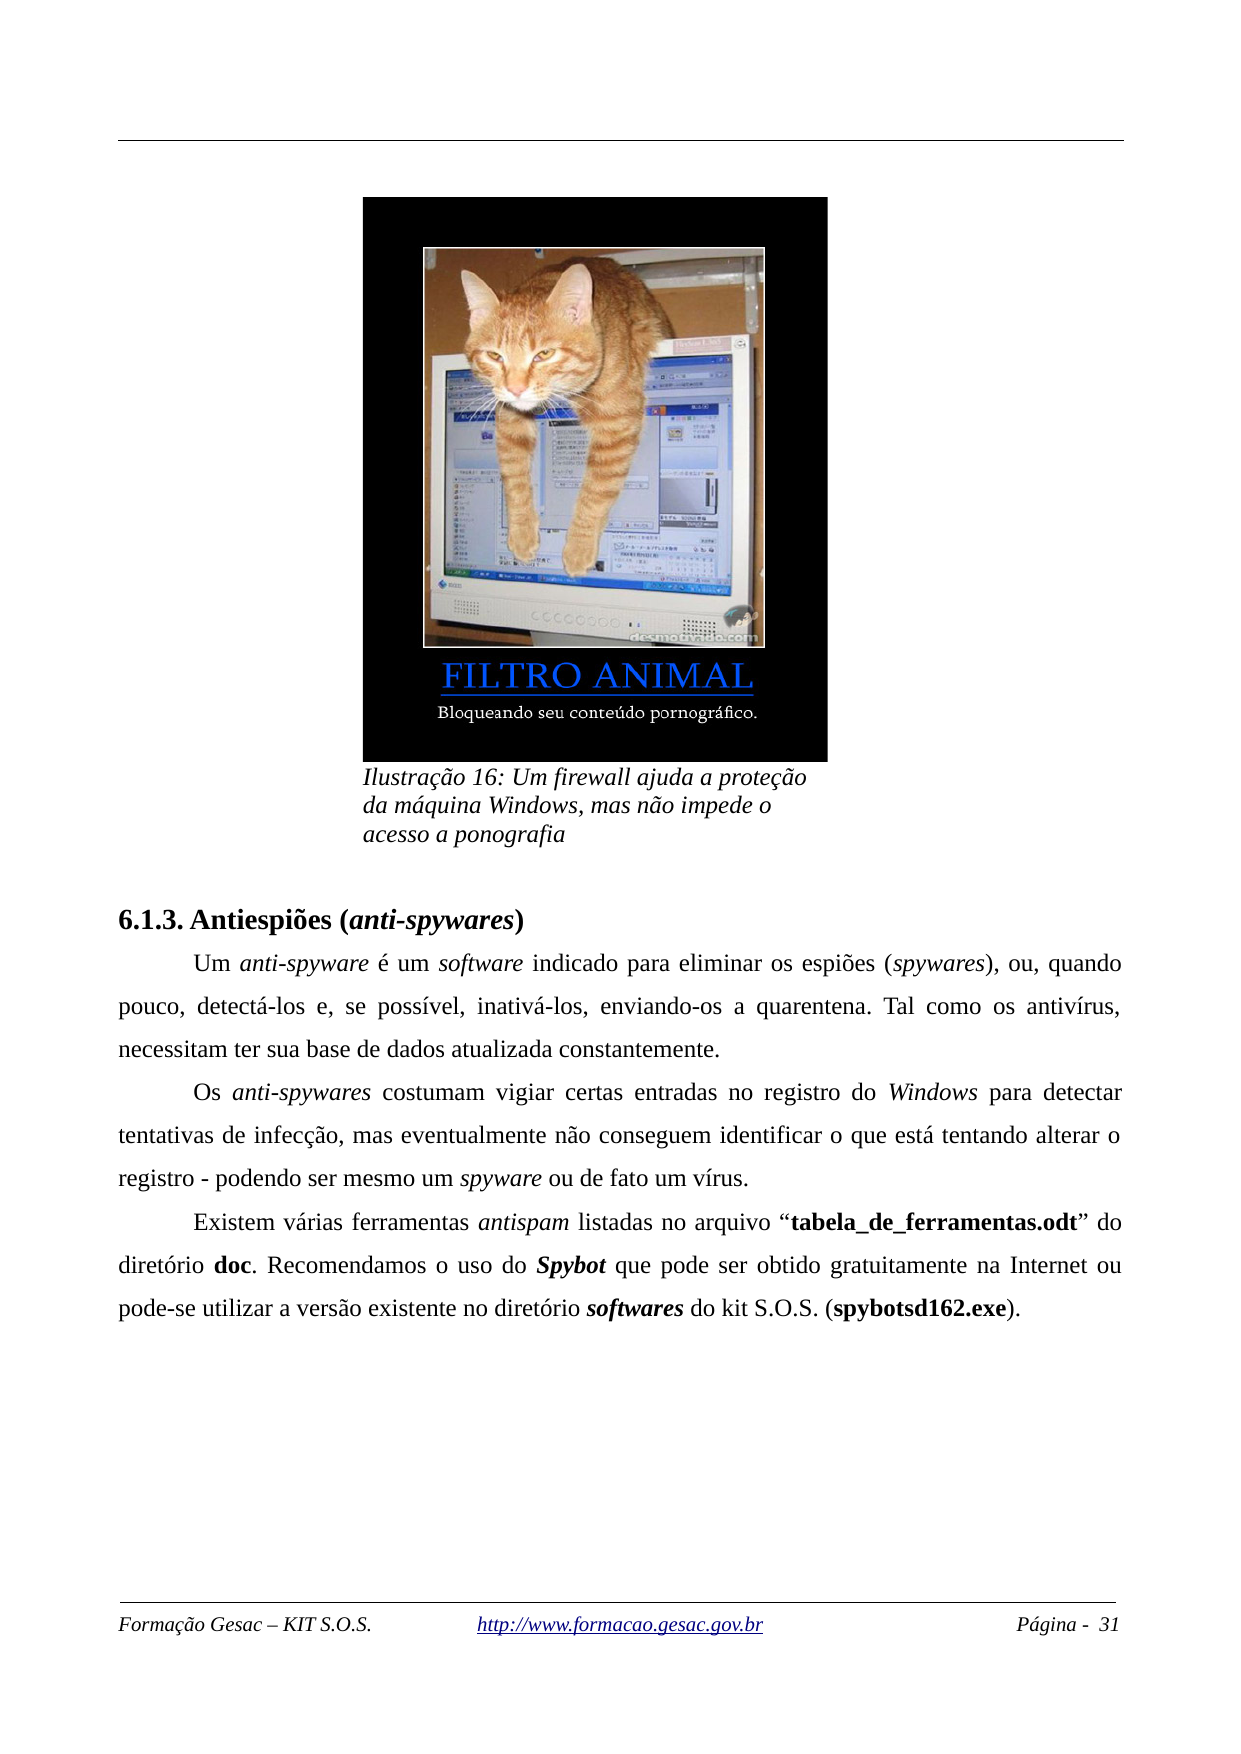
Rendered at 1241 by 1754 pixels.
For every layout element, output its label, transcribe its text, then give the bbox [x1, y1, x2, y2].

text Existem várias ferramentas antispam listadas no arquivo “tabela_de_ferramentas.odt” do diretório doc. Recomendamos o uso do Spybot que pode ser obtido gratuitamente na Internet ou pode-se utilizar a versão existente no diretório softwares do kit S.O.S. (spybotsd162.exe). [118, 1207, 1122, 1322]
subtitle 6.1.3. Antiespiões (anti-spywares) [118, 902, 1122, 935]
text Um anti-spyware é um software indicado para eliminar os espiões (spywares), ou, quando pouco, detectá-los e, se possível, inativá-los, enviando-os a quarentena. Tal como os antivírus, necessitam ter sua base de dados atualizada constantemente. [118, 948, 1122, 1063]
text Ilustração 16: Um firewall ajuda a proteção da máquina Windows, mas não impede o acesso a ponografia [363, 762, 828, 848]
text Os anti-spywares costumam vigiar certas entradas no registro do Windows para detectar tentativas de infecção, mas eventualmente não conseguem identificar o que está tentando alterar o registro - podendo ser mesmo um spyware ou de fato um vírus. [118, 1077, 1122, 1192]
picture [362, 197, 828, 762]
